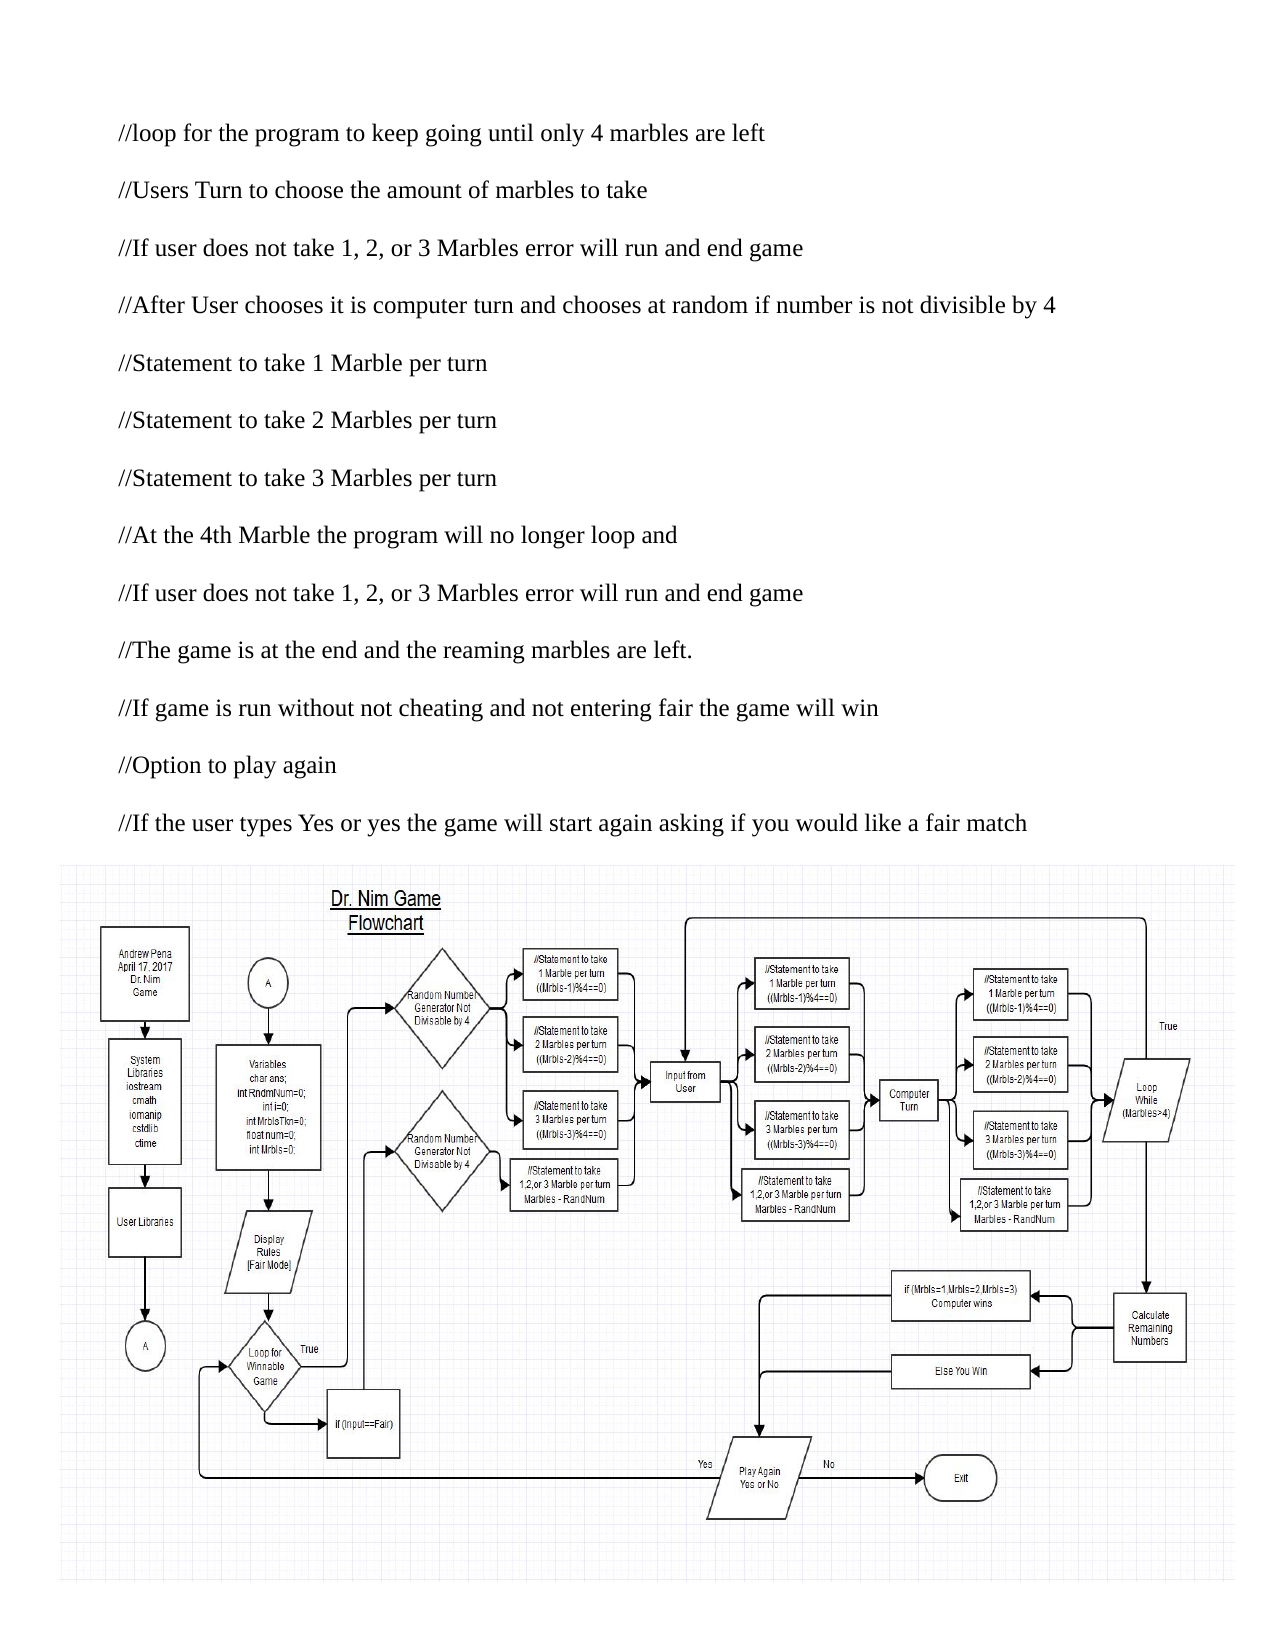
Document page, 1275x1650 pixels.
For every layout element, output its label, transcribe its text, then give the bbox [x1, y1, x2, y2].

text //Statement to take 3 Marbles per turn [44, 463, 1157, 492]
text //loop for the program to keep going until only 4 marbles are left [44, 118, 1157, 147]
text //If user does not take 1, 2, or 3 Marbles error will run and end game [44, 233, 1157, 262]
text //If user does not take 1, 2, or 3 Marbles error will run and end game [44, 578, 1157, 607]
text //Statement to take 1 Marble per turn [44, 348, 1157, 377]
text //If the user types Yes or yes the game will start again asking if you would like a fair match [118, 808, 1157, 837]
text //Option to play again [118, 751, 1157, 779]
text //At the 4th Marble the program will no longer loop and [44, 521, 1157, 549]
text //After User chooses it is computer turn and chooses at random if number is not divisible by 4 [44, 291, 1157, 319]
text //The game is at the end and the reaming marbles are left. [44, 636, 1157, 664]
text //Statement to take 2 Marbles per turn [44, 406, 1157, 434]
text //Users Turn to choose the amount of marbles to take [44, 176, 1157, 204]
text //If game is run without not cheating and not entering fair the game will win [44, 693, 1157, 722]
picture [59, 864, 1235, 1582]
